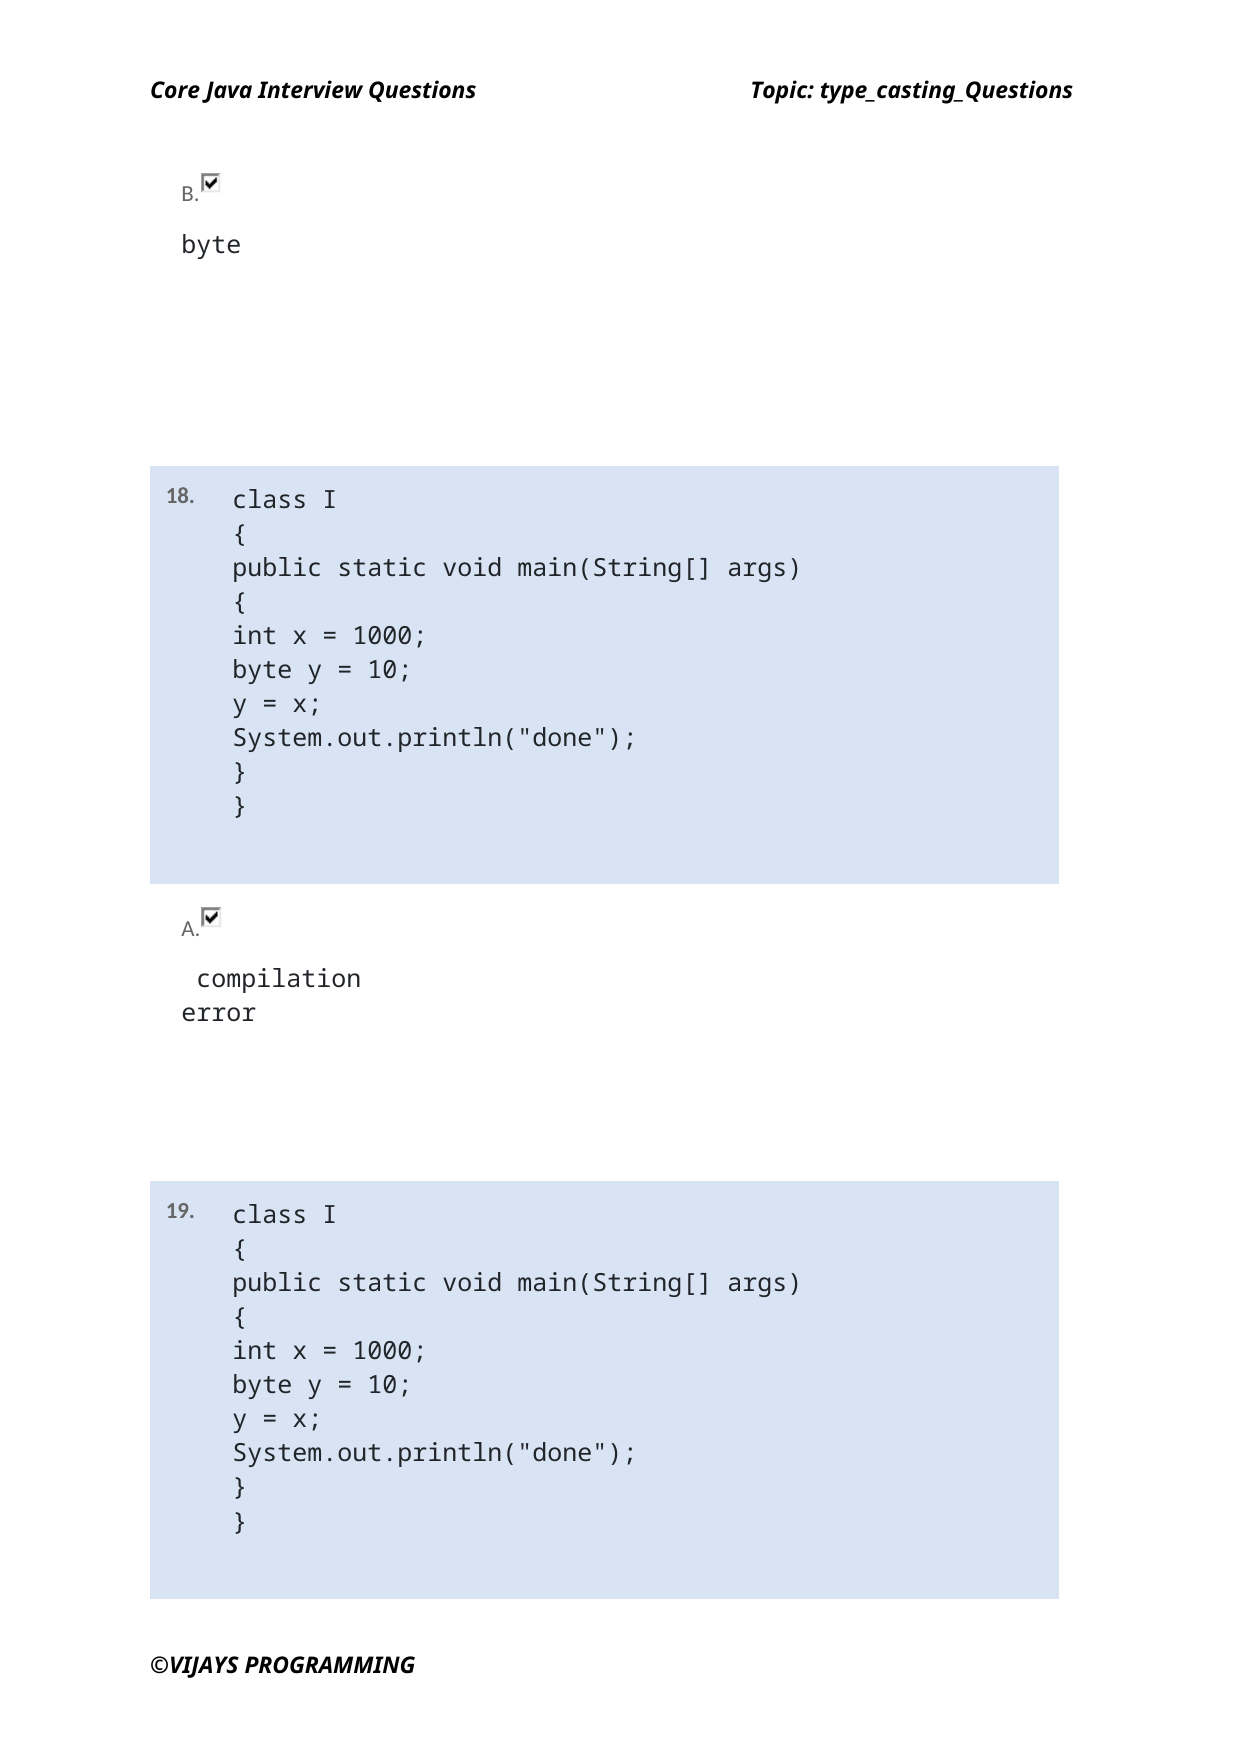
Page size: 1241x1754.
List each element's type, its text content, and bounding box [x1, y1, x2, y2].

table_header class I { public static void main(String[] args) { int x = 1000; byte y = 10; y = x; System.out.println("done"); } } [216, 1181, 1059, 1599]
table_header 19. [150, 1181, 216, 1599]
table_cell class I { public static void main(String[] args) { int x = 1000; byte y = 10; y = x; System.out.println("done"); } } [216, 466, 1059, 884]
table_cell 18. [150, 466, 216, 884]
table_header A. compilation error [181, 900, 442, 1131]
table_header B. byte [181, 166, 250, 362]
table_cell [1059, 466, 1090, 884]
table_cell [150, 150, 1090, 466]
table_header [181, 363, 277, 450]
table_header [1059, 1181, 1090, 1599]
table_cell [150, 885, 1090, 1181]
table_header [181, 1131, 264, 1165]
